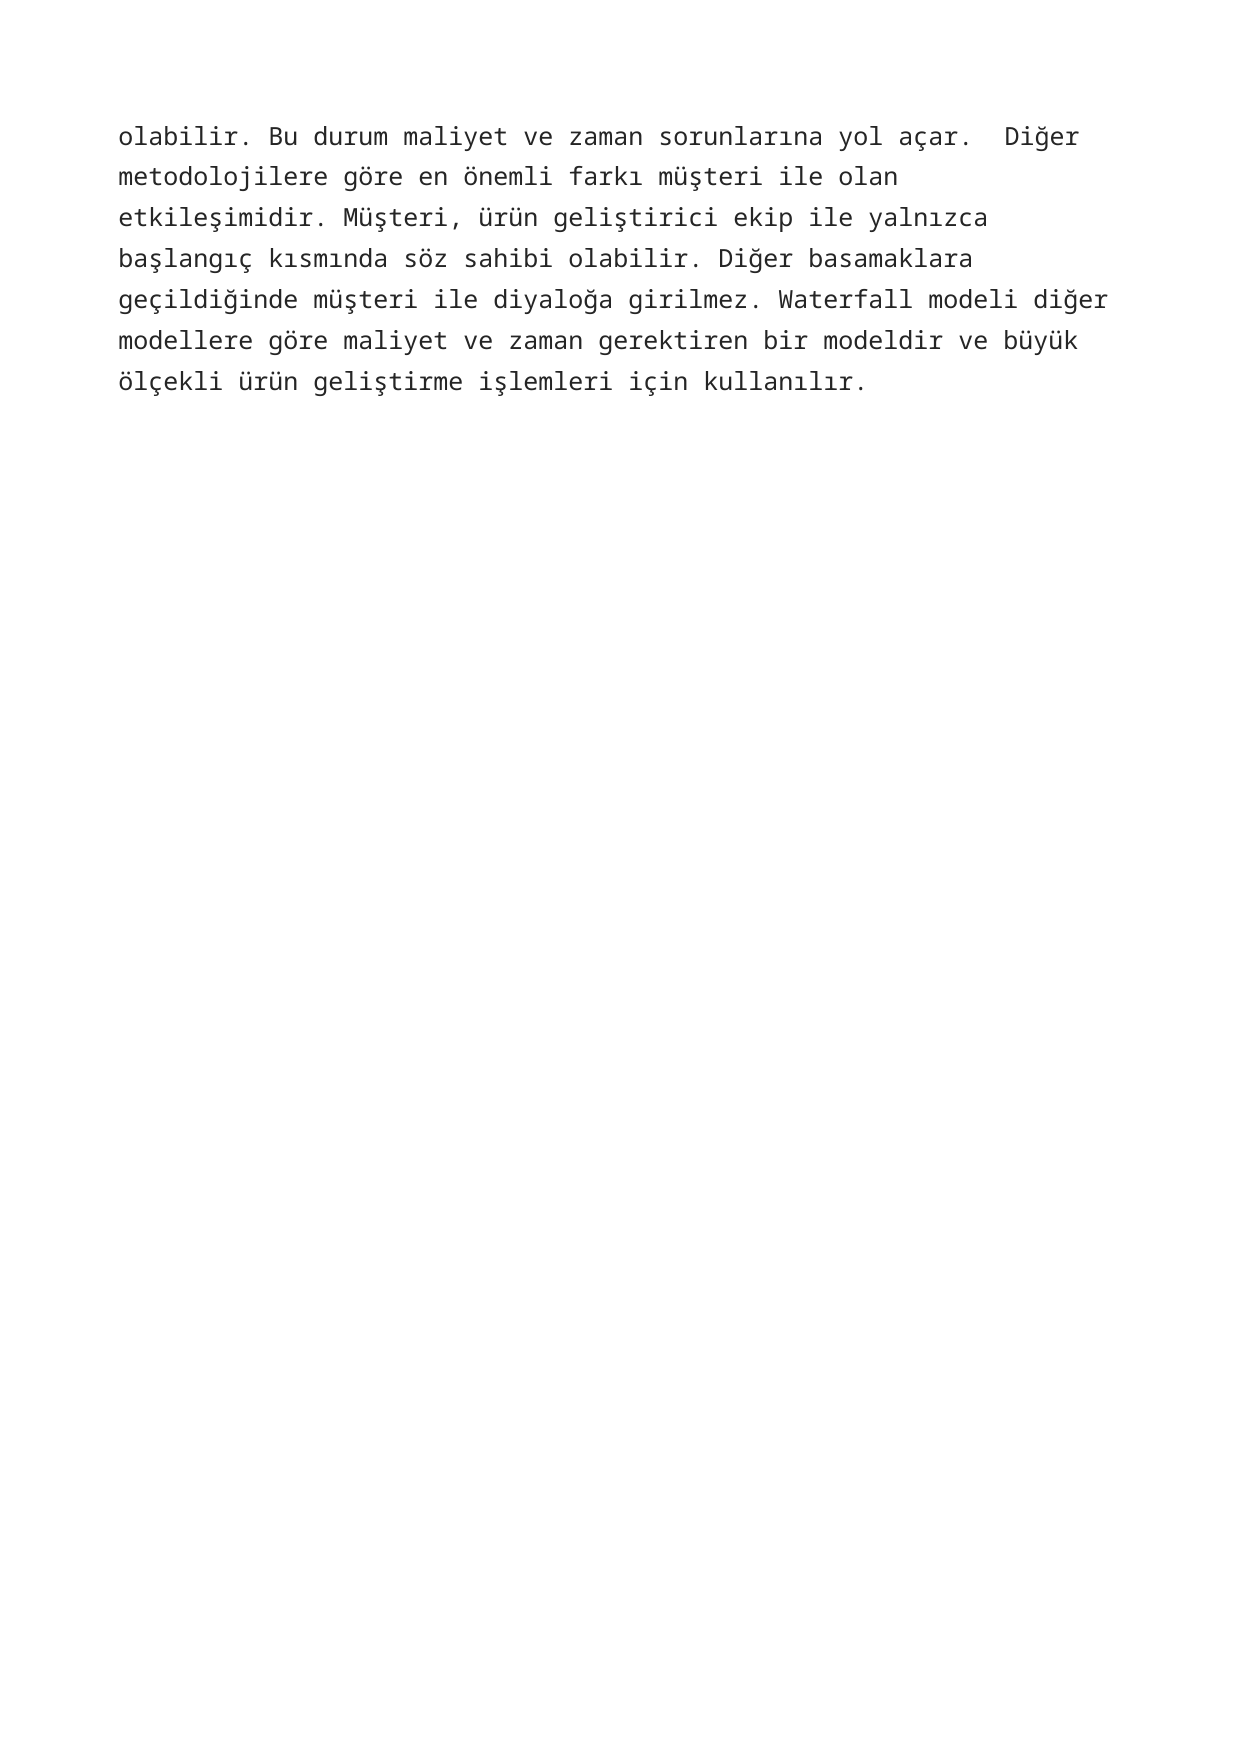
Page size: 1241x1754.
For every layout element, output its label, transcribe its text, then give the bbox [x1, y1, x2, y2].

text olabilir. Bu durum maliyet ve zaman sorunlarına yol açar. Diğer metodolojilere göre en önemli farkı müşteri ile olan etkileşimidir. Müşteri, ürün geliştirici ekip ile yalnızca başlangıç kısmında söz sahibi olabilir. Diğer basamaklara geçildiğinde müşteri ile diyaloğa girilmez. Waterfall modeli diğer modellere göre maliyet ve zaman gerektiren bir modeldir ve büyük ölçekli ürün geliştirme işlemleri için kullanılır. [118, 118, 1122, 397]
